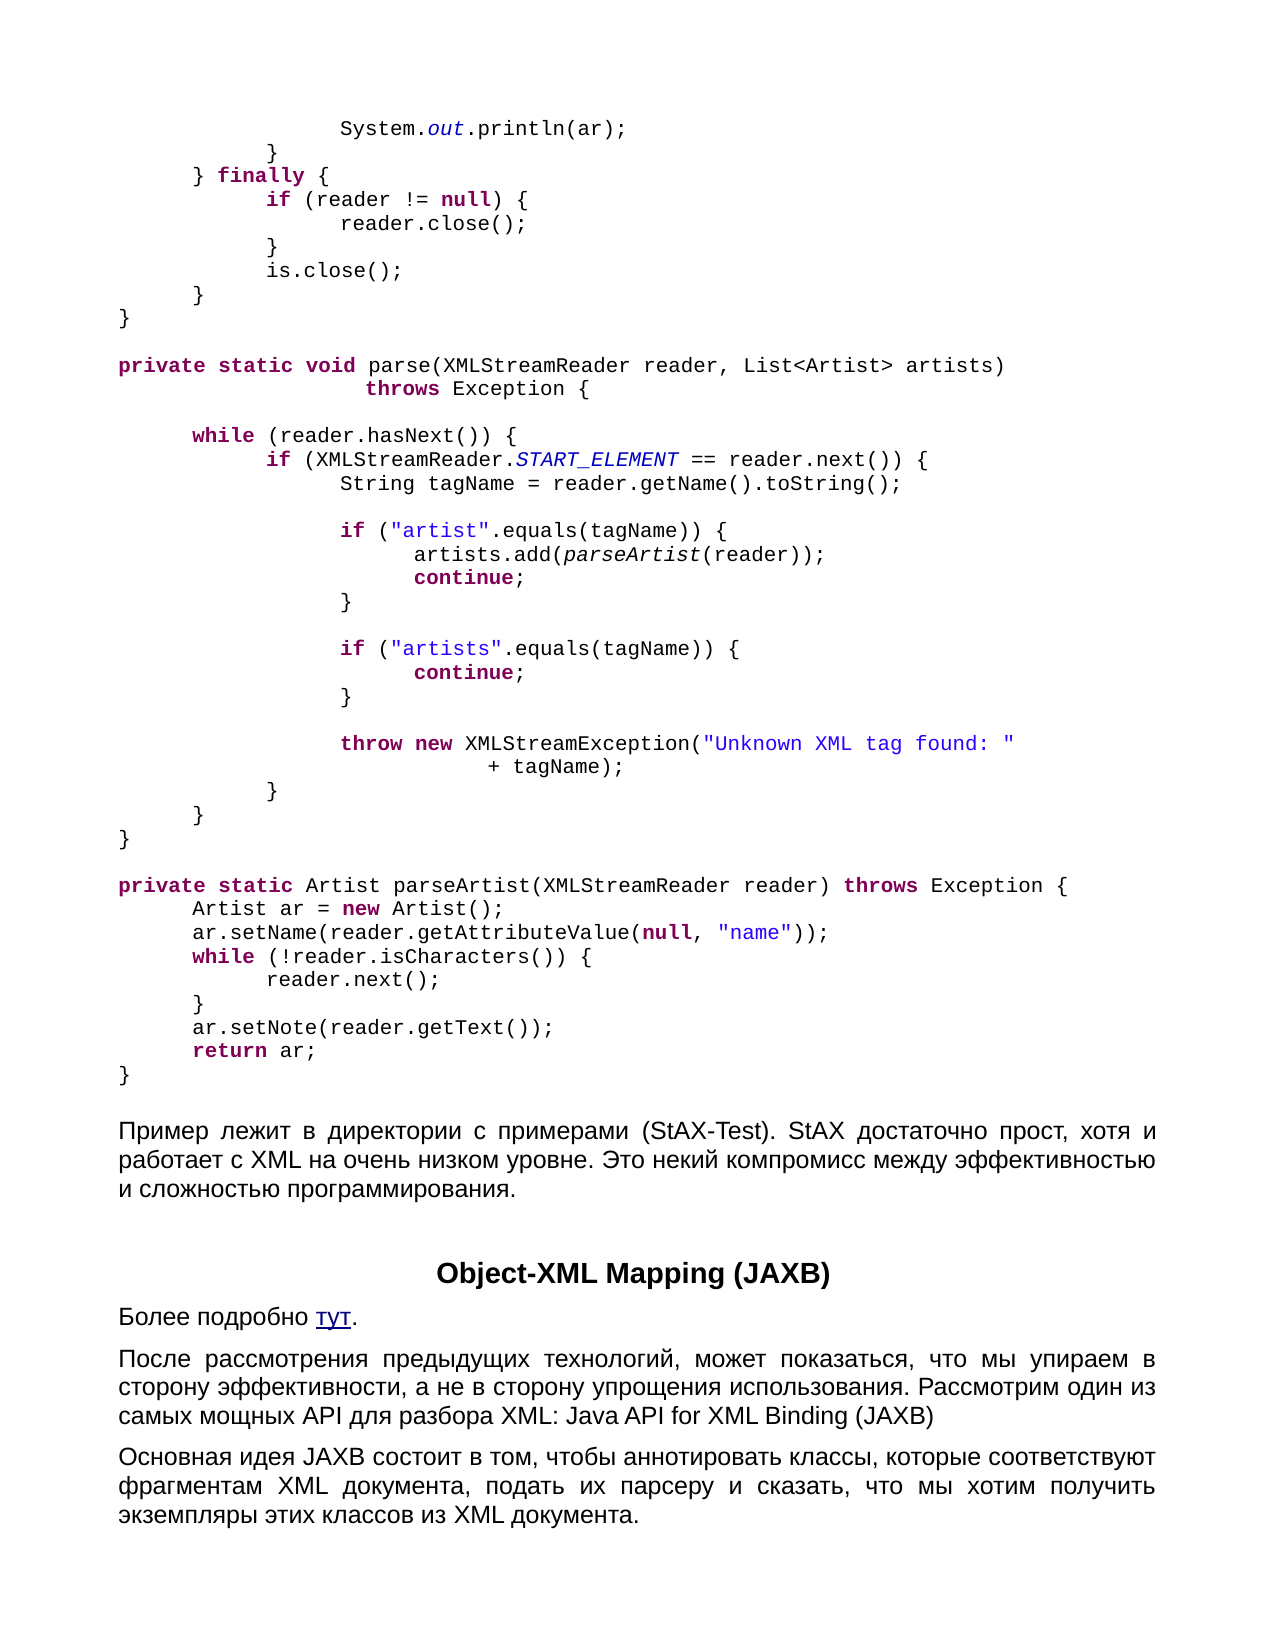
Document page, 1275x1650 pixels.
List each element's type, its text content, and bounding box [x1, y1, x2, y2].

text } [118, 993, 1157, 1017]
text } [118, 284, 1157, 307]
text } [118, 1064, 1157, 1088]
text } [118, 591, 1157, 615]
text if (reader != null) { [118, 189, 1157, 213]
text continue; [118, 662, 1157, 686]
text return ar; [118, 1040, 1157, 1064]
text System.out.println(ar); [118, 118, 1157, 142]
text String tagName = reader.getName().toString(); [118, 473, 1157, 496]
text ar.setName(reader.getAttributeValue(null, "name")); [118, 922, 1157, 946]
text Основная идея JAXB состоит в том, чтобы аннотировать классы, которые соответствуют фрагментам XML документа, подать их парсеру и сказать, что мы хотим получить экземпляры этих классов из XML документа. [118, 1442, 1157, 1529]
text } [118, 307, 1157, 331]
text private static void parse(XMLStreamReader reader, List<Artist> artists) [118, 354, 1157, 378]
text Пример лежит в директории с примерами (StAX-Test). StAX достаточно прост, хотя и работает с XML на очень низком уровне. Это некий компромисс между эффективностью и сложностью программирования. [118, 1116, 1157, 1203]
text Более подробно тут. [118, 1302, 1157, 1331]
text throws Exception { [118, 378, 1157, 402]
text artists.add(parseArtist(reader)); [118, 544, 1157, 567]
text continue; [118, 567, 1157, 591]
text if ("artists".equals(tagName)) { [118, 638, 1157, 662]
text private static Artist parseArtist(XMLStreamReader reader) throws Exception { [118, 875, 1157, 898]
text } finally { [118, 165, 1157, 189]
text is.close(); [118, 260, 1157, 284]
text } [118, 142, 1157, 165]
text } [118, 236, 1157, 260]
text } [118, 780, 1157, 804]
text ar.setNote(reader.getText()); [118, 1017, 1157, 1040]
text + tagName); [118, 757, 1157, 780]
text Artist ar = new Artist(); [118, 898, 1157, 922]
text while (reader.hasNext()) { [118, 426, 1157, 449]
subtitle Object-XML Mapping (JAXB) [118, 1256, 1157, 1290]
text while (!reader.isCharacters()) { [118, 946, 1157, 969]
text if ("artist".equals(tagName)) { [118, 520, 1157, 544]
text } [118, 827, 1157, 851]
text После рассмотрения предыдущих технологий, может показаться, что мы упираем в сторону эффективности, а не в сторону упрощения использования. Рассмотрим один из самых мощных API для разбора XML: Java API for XML Binding (JAXB) [118, 1344, 1157, 1430]
text if (XMLStreamReader.START_ELEMENT == reader.next()) { [118, 449, 1157, 473]
text reader.close(); [118, 213, 1157, 236]
text } [118, 804, 1157, 827]
text reader.next(); [118, 969, 1157, 993]
text throw new XMLStreamException("Unknown XML tag found: " [118, 733, 1157, 757]
text } [118, 686, 1157, 709]
